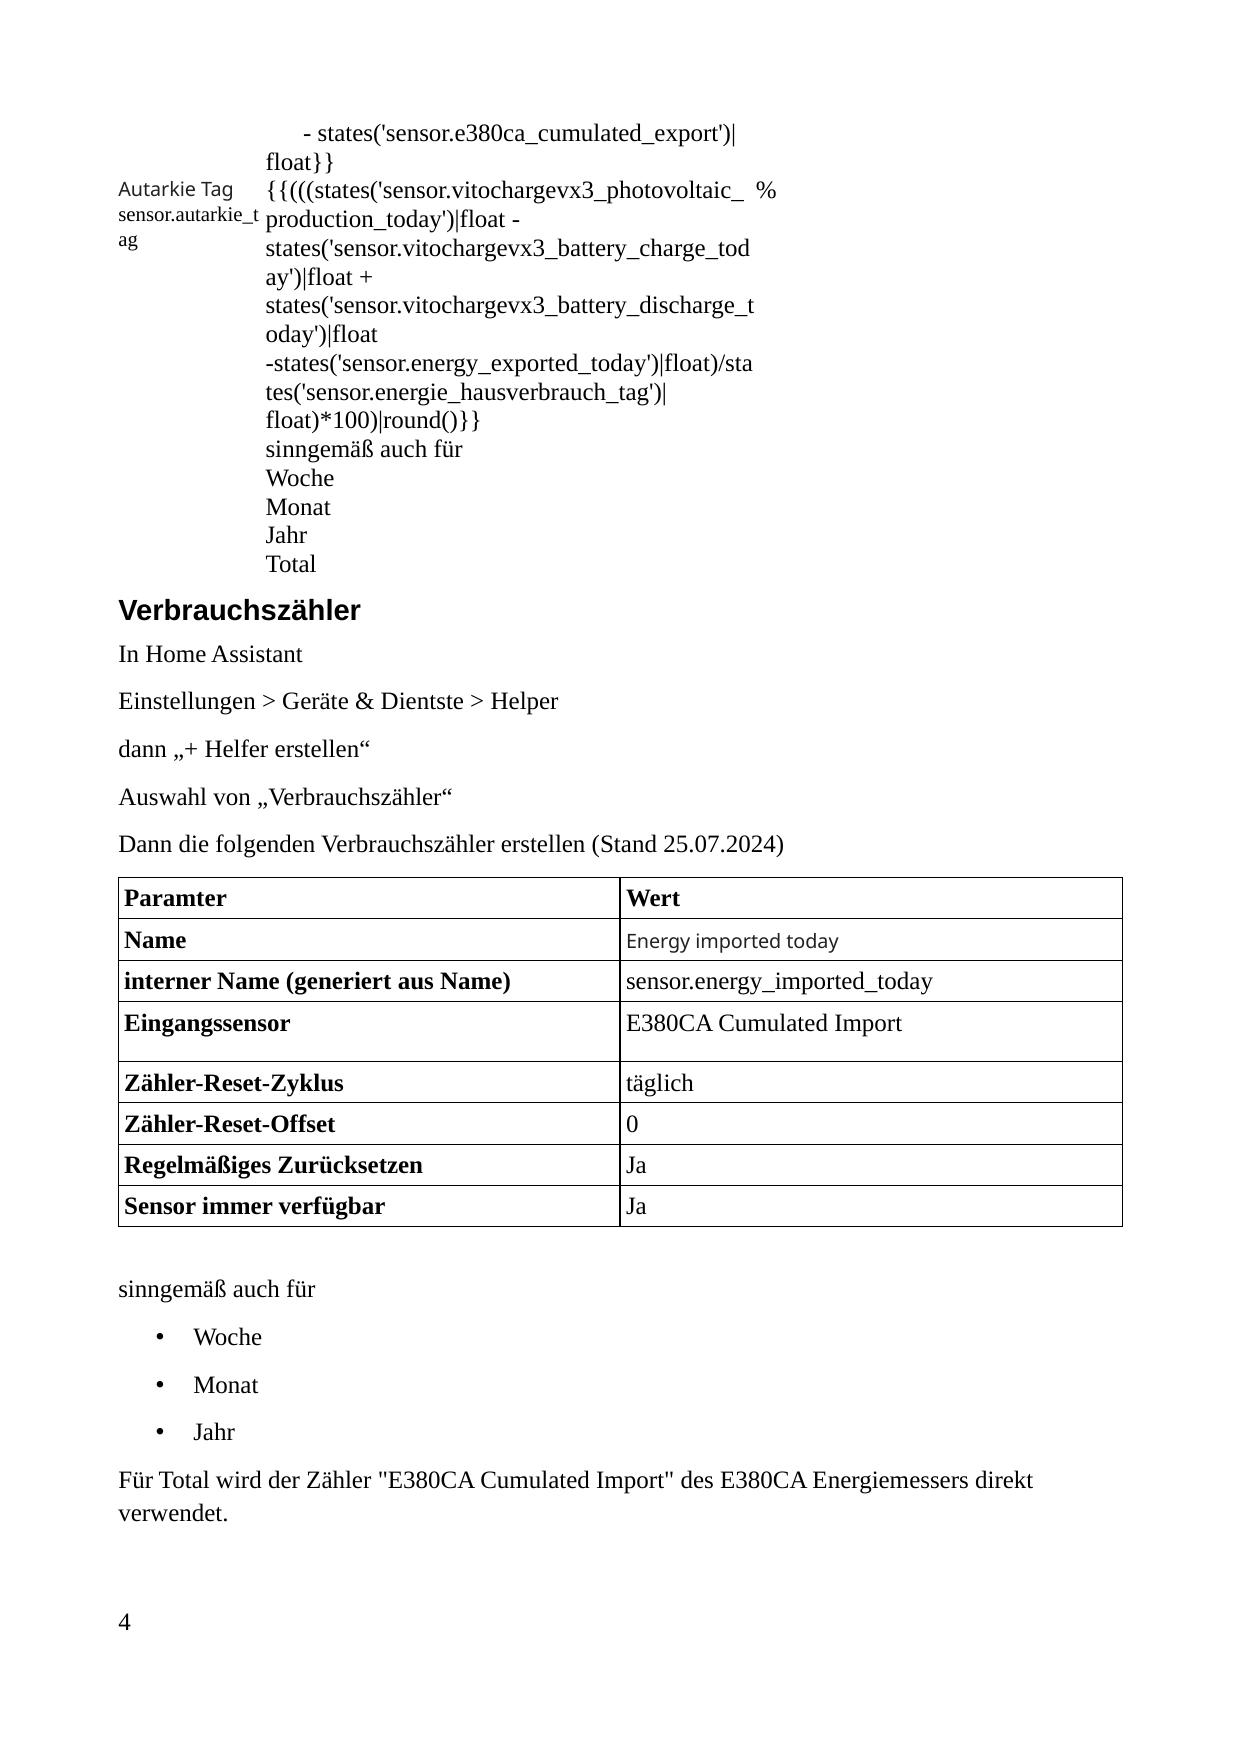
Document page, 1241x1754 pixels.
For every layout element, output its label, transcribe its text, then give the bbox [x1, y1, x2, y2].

table_cell [118, 118, 265, 176]
text Einstellungen > Geräte & Dientste > Helper [118, 686, 1122, 715]
table_cell Ja [621, 1145, 1122, 1185]
table_cell [118, 434, 265, 578]
table_cell Energy imported today [621, 919, 1122, 959]
table_cell interner Name (generiert aus Name) [119, 961, 619, 1001]
table_cell Regelmäßiges Zurücksetzen [119, 1145, 619, 1185]
table_cell Ja [621, 1186, 1122, 1226]
table_header Paramter [119, 878, 619, 918]
table_cell [833, 176, 963, 434]
text Auswahl von „Verbrauchszähler“ [118, 782, 1122, 810]
table_cell Eingangssensor [119, 1002, 619, 1061]
table_cell Zähler-Reset-Zyklus [119, 1062, 619, 1102]
subtitle Verbrauchszähler [118, 593, 1122, 626]
table_cell Sensor immer verfügbar [119, 1186, 619, 1226]
table_cell [963, 118, 1122, 176]
table_cell Zähler-Reset-Offset [119, 1103, 619, 1143]
table_cell [756, 118, 832, 176]
table_cell % [756, 176, 832, 434]
text Dann die folgenden Verbrauchszähler erstellen (Stand 25.07.2024) [118, 829, 1122, 858]
text In Home Assistant [118, 639, 1122, 667]
table_header Wert [621, 878, 1122, 918]
table_cell E380CA Cumulated Import [621, 1002, 1122, 1061]
table_cell [756, 434, 832, 578]
table_cell [963, 176, 1122, 434]
text Für Total wird der Zähler "E380CA Cumulated Import" des E380CA Energiemessers direkt verwendet. [118, 1465, 1122, 1527]
table_cell - states('sensor.e380ca_cumulated_export')|float}} [265, 118, 756, 176]
list Woche [156, 1322, 1122, 1351]
table_cell täglich [621, 1062, 1122, 1102]
list Monat [156, 1370, 1122, 1398]
table_cell sensor.energy_imported_today [621, 961, 1122, 1001]
list Jahr [156, 1417, 1122, 1446]
text sinngemäß auch für [118, 1274, 1122, 1303]
table_cell {{(((states('sensor.vitochargevx3_photovoltaic_production_today')|float - states('sensor.vitochargevx3_battery_charge_today')|float + states('sensor.vitochargevx3_battery_discharge_today')|float -states('sensor.energy_exported_today')|float)/states('sensor.energie_hausverbrauch_tag')|float)*100)|round()}} [265, 176, 756, 434]
table_cell Autarkie Tag sensor.autarkie_tag [118, 176, 265, 434]
table_cell [833, 434, 963, 578]
text dann „+ Helfer erstellen“ [118, 734, 1122, 763]
table_cell sinngemäß auch für Woche Monat Jahr Total [265, 434, 756, 578]
table_cell Name [119, 919, 619, 959]
table_cell [963, 434, 1122, 578]
table_cell [833, 118, 963, 176]
table_cell 0 [621, 1103, 1122, 1143]
